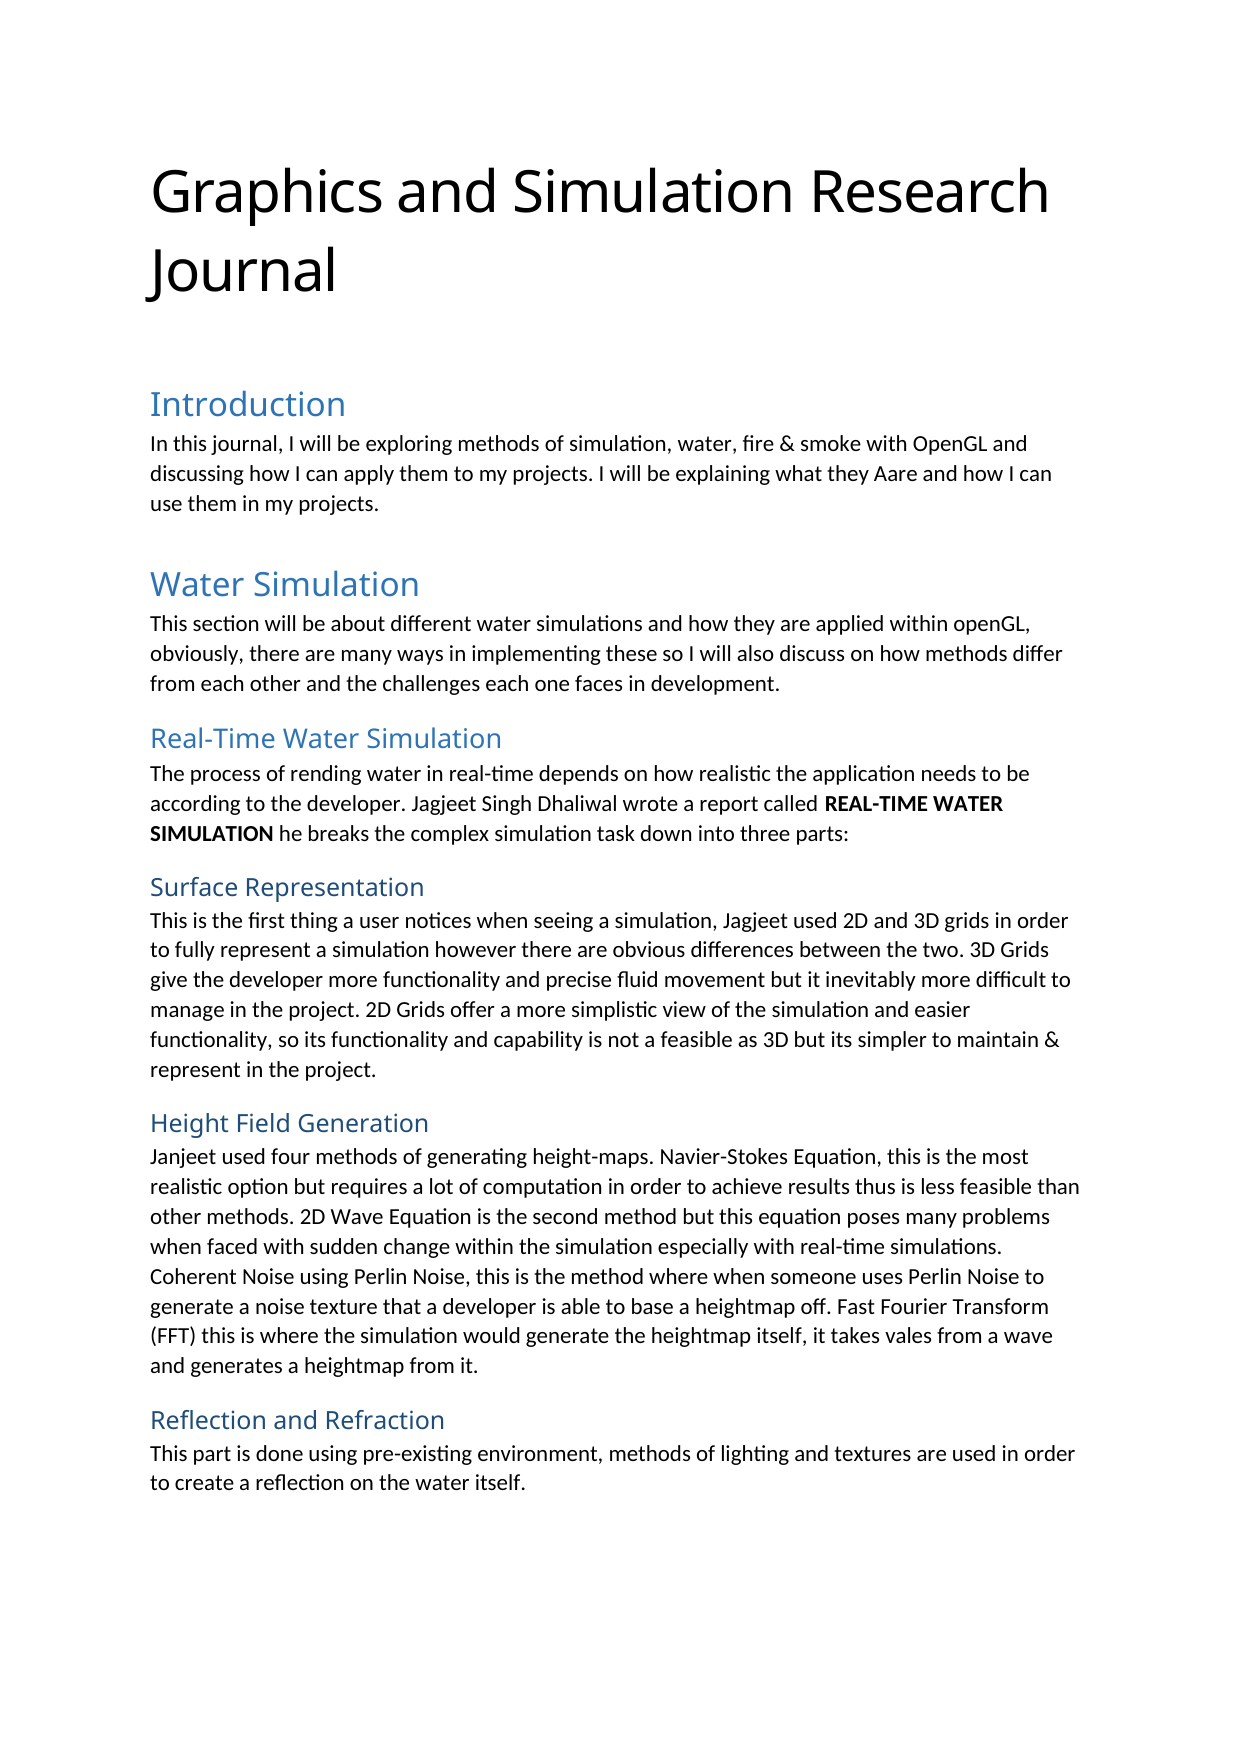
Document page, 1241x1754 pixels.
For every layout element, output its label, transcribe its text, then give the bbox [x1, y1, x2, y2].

subtitle Reflection and Refraction [150, 1402, 1090, 1436]
text Janjeet used four methods of generating height-maps. Navier-Stokes Equation, this is the most realistic option but requires a lot of computation in order to achieve results thus is less feasible than other methods. 2D Wave Equation is the second method but this equation poses many problems when faced with sudden change within the simulation especially with real-time simulations. Coherent Noise using Perlin Noise, this is the method where when someone uses Perlin Noise to generate a noise texture that a developer is able to base a heightmap off. Fast Fourier Transform (FFT) this is where the simulation would generate the heightmap itself, it takes vales from a wave and generates a heightmap from it. [150, 1142, 1090, 1379]
title Graphics and Simulation Research Journal [150, 150, 1090, 309]
subtitle Water Simulation [150, 560, 1090, 606]
text This is the first thing a user notices when seeing a simulation, Jagjeet used 2D and 3D grids in order to fully represent a simulation however there are obvious differences between the two. 3D Grids give the developer more functionality and precise fluid movement but it inevitably more difficult to manage in the project. 2D Grids offer a more simplistic view of the simulation and easier functionality, so its functionality and capability is not a feasible as 3D but its simpler to maintain & represent in the project. [150, 906, 1090, 1083]
text This section will be about different water simulations and how they are applied within openGL, obviously, there are many ways in implementing these so I will also discuss on how methods differ from each other and the challenges each one faces in development. [150, 609, 1090, 697]
text The process of rending water in real-time depends on how realistic the application needs to be according to the developer. Jagjeet Singh Dhaliwal wrote a report called REAL-TIME WATER SIMULATION he breaks the complex simulation task down into three parts: [150, 759, 1090, 847]
text In this journal, I will be exploring methods of simulation, water, fire & smoke with OpenGL and discussing how I can apply them to my projects. I will be explaining what they Aare and how I can use them in my projects. [150, 429, 1090, 517]
text This part is done using pre-existing environment, methods of lighting and textures are used in order to create a reflection on the water itself. [150, 1439, 1090, 1497]
subtitle Surface Representation [150, 869, 1090, 903]
subtitle Real-Time Water Simulation [150, 719, 1090, 756]
subtitle Height Field Generation [150, 1106, 1090, 1140]
subtitle Introduction [150, 381, 1090, 426]
